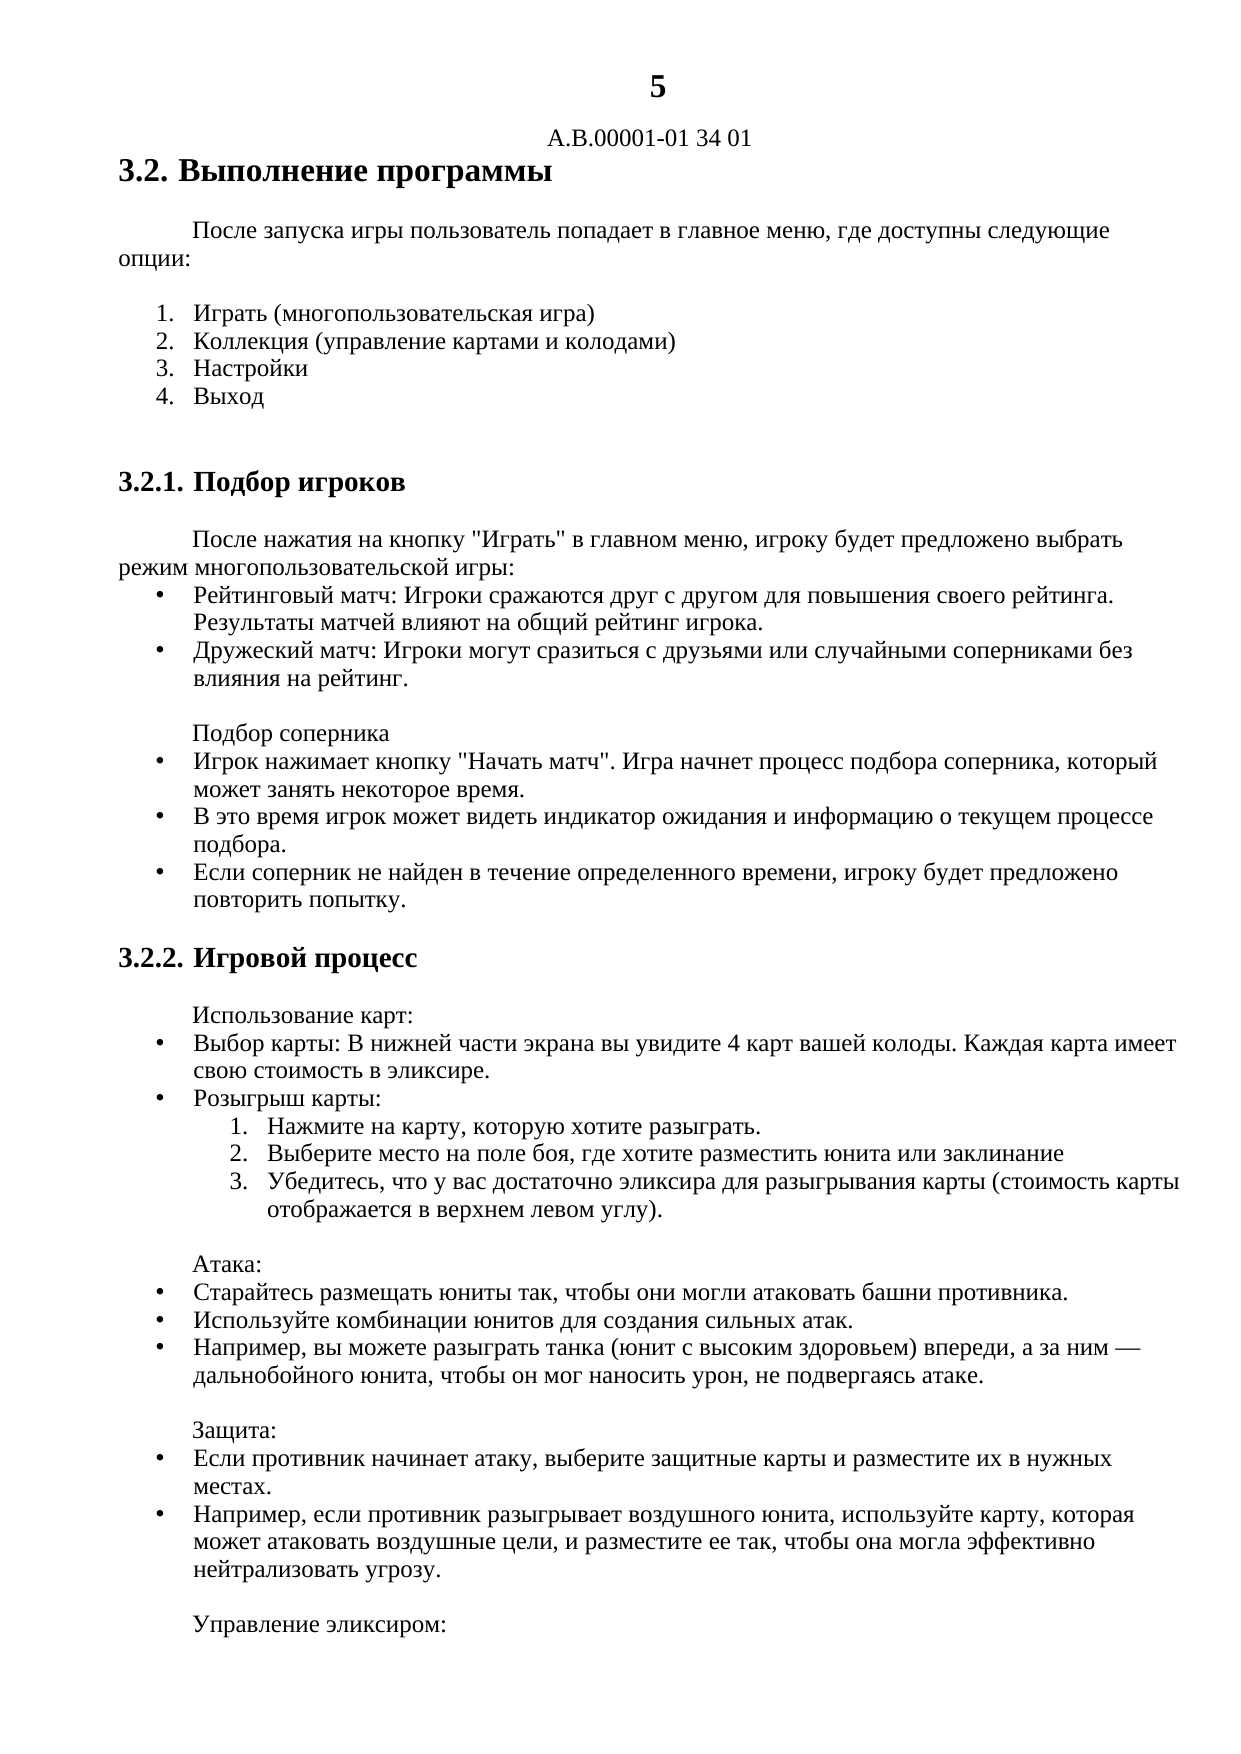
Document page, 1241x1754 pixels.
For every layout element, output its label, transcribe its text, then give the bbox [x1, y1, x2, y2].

list Настройки [156, 354, 1181, 382]
list В это время игрок может видеть индикатор ожидания и информацию о текущем процессе подбора. [156, 802, 1181, 858]
subtitle Выполнение программы [118, 151, 1181, 188]
list Например, если противник разыгрывает воздушного юнита, используйте карту, которая может атаковать воздушные цели, и разместите ее так, чтобы она могла эффективно нейтрализовать угрозу. [156, 1500, 1181, 1583]
text После запуска игры пользователь попадает в главное меню, где доступны следующие опции: [118, 216, 1181, 271]
list Выберите место на поле боя, где хотите разместить юнита или заклинание [229, 1139, 1181, 1167]
text Подбор соперника [118, 719, 1181, 747]
text Защита: [118, 1417, 1181, 1444]
list Например, вы можете разыграть танка (юнит с высоким здоровьем) впереди, а за ним — дальнобойного юнита, чтобы он мог наносить урон, не подвергаясь атаке. [156, 1333, 1181, 1389]
text Атака: [118, 1250, 1181, 1278]
subtitle Игровой процесс [118, 941, 1181, 973]
list Если противник начинает атаку, выберите защитные карты и разместите их в нужных местах. [156, 1444, 1181, 1500]
text Управление эликсиром: [118, 1611, 1181, 1638]
list Используйте комбинации юнитов для создания сильных атак. [156, 1306, 1181, 1333]
list Нажмите на карту, которую хотите разыграть. [229, 1112, 1181, 1139]
list Выход [156, 382, 1181, 410]
list Старайтесь размещать юниты так, чтобы они могли атаковать башни противника. [156, 1278, 1181, 1306]
list Игрок нажимает кнопку "Начать матч". Игра начнет процесс подбора соперника, который может занять некоторое время. [156, 747, 1181, 802]
text После нажатия на кнопку "Играть" в главном меню, игроку будет предложено выбрать режим многопользовательской игры: [118, 525, 1181, 581]
list Играть (многопользовательская игра) [156, 299, 1181, 327]
text Использование карт: [118, 1001, 1181, 1029]
list Выбор карты: В нижней части экрана вы увидите 4 карт вашей колоды. Каждая карта имеет свою стоимость в эликсире. [156, 1029, 1181, 1084]
list Коллекция (управление картами и колодами) [156, 327, 1181, 354]
list Дружеский матч: Игроки могут сразиться с друзьями или случайными соперниками без влияния на рейтинг. [156, 636, 1181, 692]
list Рейтинговый матч: Игроки сражаются друг с другом для повышения своего рейтинга. Результаты матчей влияют на общий рейтинг игрока. [156, 581, 1181, 636]
list Убедитесь, что у вас достаточно эликсира для разыгрывания карты (стоимость карты отображается в верхнем левом углу). [229, 1167, 1181, 1223]
subtitle Подбор игроков [118, 465, 1181, 498]
list Если соперник не найден в течение определенного времени, игроку будет предложено повторить попытку. [156, 858, 1181, 913]
list Розыгрыш карты: [156, 1084, 1181, 1112]
